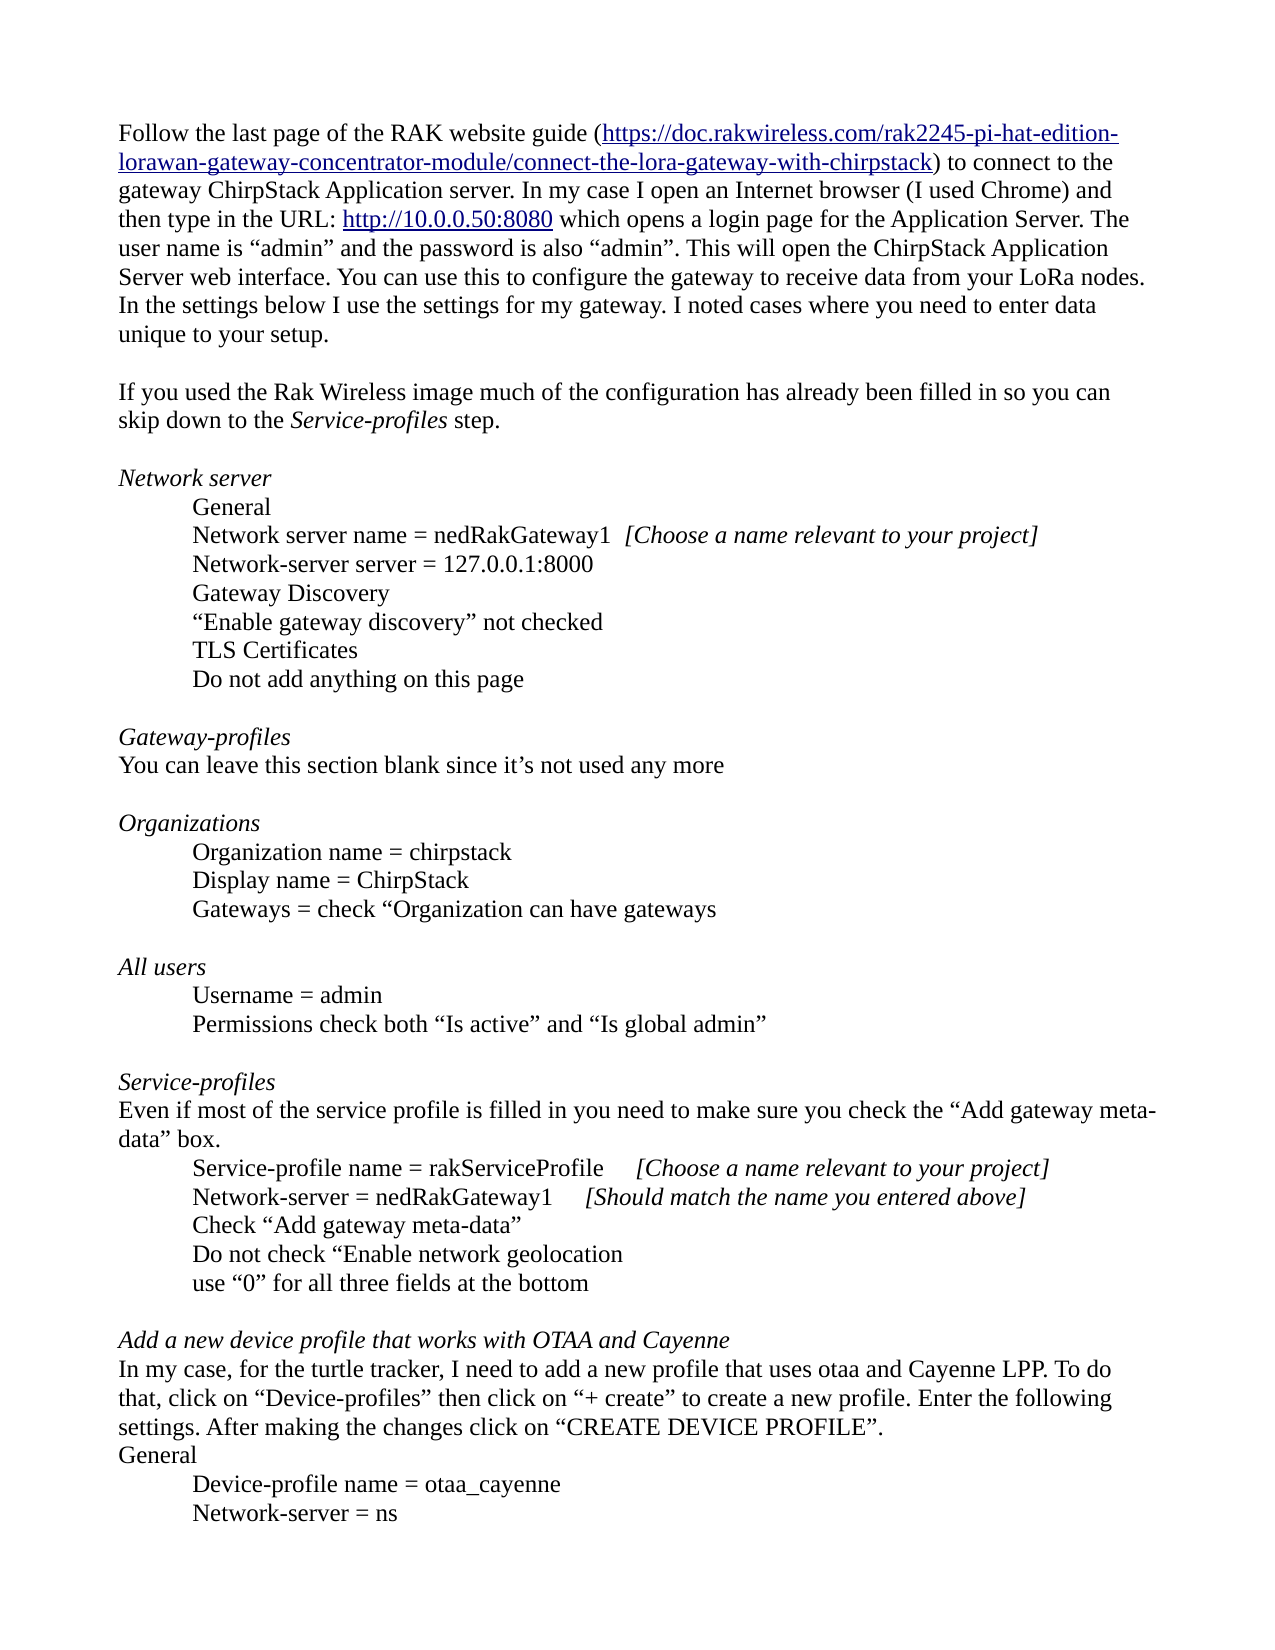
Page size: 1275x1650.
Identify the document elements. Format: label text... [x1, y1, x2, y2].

text You can leave this section blank since it’s not used any more [118, 751, 1157, 779]
text Gateways = check “Organization can have gateways [192, 894, 1157, 923]
text Check “Add gateway meta-data” [192, 1211, 1157, 1239]
text Follow the last page of the RAK website guide (https://doc.rakwireless.com/rak2245-pi-hat-edition-lorawan-gateway-concentrator-module/connect-the-lora-gateway-with-chirpstack) to connect to the gateway ChirpStack Application server. In my case I open an Internet browser (I used Chrome) and then type in the URL: http://10.0.0.50:8080 which opens a login page for the Application Server. The user name is “admin” and the password is also “admin”. This will open the ChirpStack Application Server web interface. You can use this to configure the gateway to receive data from your LoRa nodes. In the settings below I use the settings for my gateway. I noted cases where you need to enter data unique to your setup. [118, 118, 1157, 348]
text All users [118, 952, 1157, 981]
text Permissions check both “Is active” and “Is global admin” [192, 1009, 1157, 1038]
text Gateway-profiles [118, 722, 1157, 751]
text Add a new device profile that works with OTAA and Cayenne [118, 1326, 1157, 1354]
text Network-server = nedRakGateway1 [Should match the name you entered above] [192, 1182, 1157, 1211]
text Username = admin [192, 981, 1157, 1009]
text TLS Certificates [192, 636, 1157, 664]
text use “0” for all three fields at the bottom [192, 1268, 1157, 1297]
text Service-profile name = rakServiceProfile [Choose a name relevant to your project] [192, 1153, 1157, 1182]
text General [118, 1441, 1157, 1469]
text In my case, for the turtle tracker, I need to add a new profile that uses otaa and Cayenne LPP. To do that, click on “Device-profiles” then click on “+ create” to create a new profile. Enter the following settings. After making the changes click on “CREATE DEVICE PROFILE”. [118, 1354, 1157, 1441]
text Network-server = ns [192, 1498, 1157, 1527]
text General [192, 492, 1157, 521]
text Device-profile name = otaa_cayenne [192, 1469, 1157, 1498]
text Network server [118, 463, 1157, 492]
text “Enable gateway discovery” not checked [192, 607, 1157, 636]
text Do not check “Enable network geolocation [192, 1239, 1157, 1268]
text If you used the Rak Wireless image much of the configuration has already been filled in so you can skip down to the Service-profiles step. [118, 377, 1157, 434]
text Service-profiles [118, 1067, 1157, 1096]
text Do not add anything on this page [192, 664, 1157, 693]
text Organizations [118, 808, 1157, 837]
text Network-server server = 127.0.0.1:8000 [192, 549, 1157, 578]
text Gateway Discovery [192, 578, 1157, 607]
text Network server name = nedRakGateway1 [Choose a name relevant to your project] [192, 521, 1157, 549]
text Even if most of the service profile is filled in you need to make sure you check the “Add gateway meta-data” box. [118, 1096, 1157, 1153]
text Display name = ChirpStack [192, 866, 1157, 894]
text Organization name = chirpstack [192, 837, 1157, 866]
